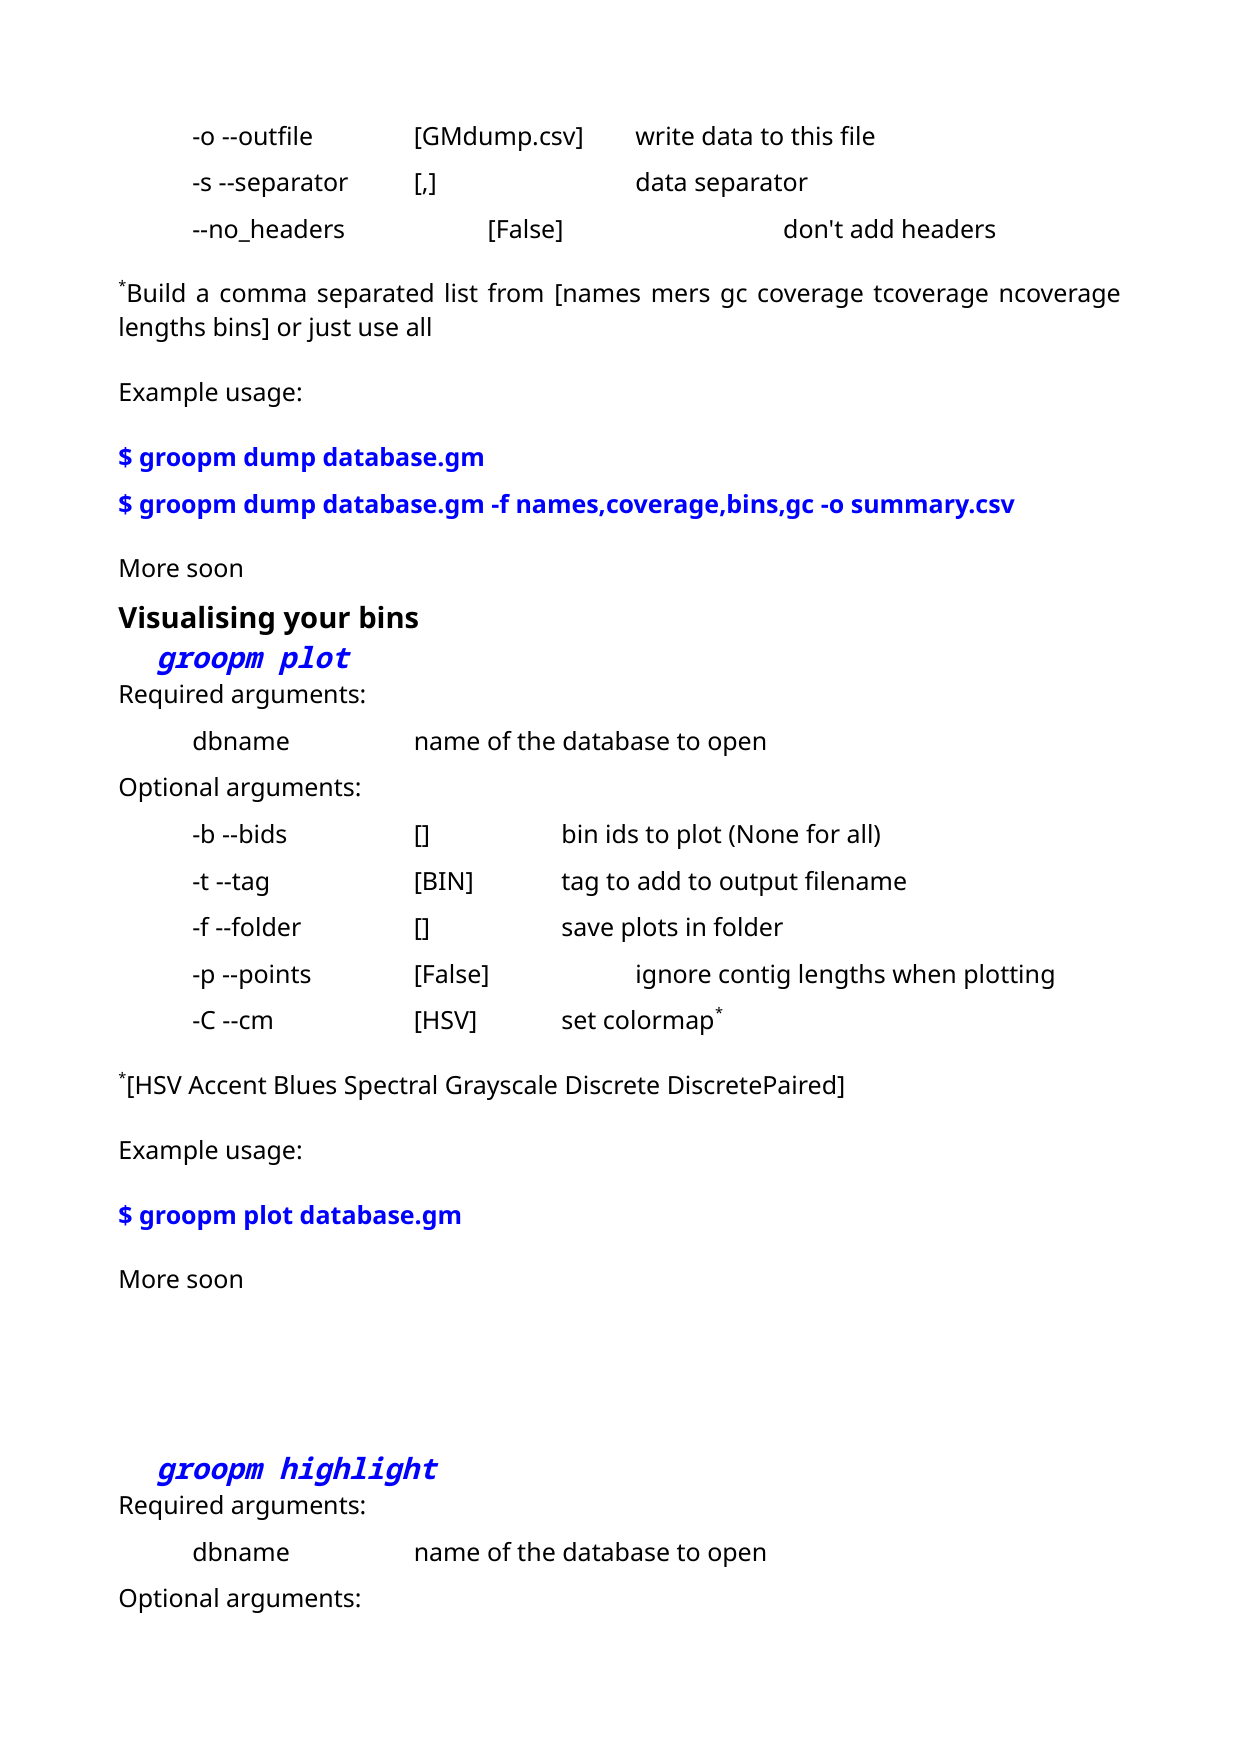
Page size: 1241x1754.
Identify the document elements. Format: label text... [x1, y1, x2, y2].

text Required arguments: [118, 677, 1122, 711]
text --no_headers [False] don't add headers [118, 211, 1122, 245]
subtitle groopm highlight [156, 1448, 1122, 1488]
text $ groopm plot database.gm [118, 1197, 1122, 1231]
text Optional arguments: [118, 770, 1122, 804]
text *Build a comma separated list from [names mers gc coverage tcoverage ncoverage lengths bins] or just use all [118, 276, 1122, 344]
text dbname name of the database to open [118, 1534, 1122, 1569]
text More soon [118, 1262, 1122, 1296]
subtitle groopm plot [156, 637, 1122, 677]
text Optional arguments: [118, 1581, 1122, 1615]
text -t --tag [BIN] tag to add to output filename [118, 863, 1122, 897]
text *[HSV Accent Blues Spectral Grayscale Discrete DiscretePaired] [118, 1068, 1122, 1102]
text -p --points [False] ignore contig lengths when plotting [118, 956, 1122, 990]
text Example usage: [118, 375, 1122, 409]
text Example usage: [118, 1132, 1122, 1167]
text -C --cm [HSV] set colormap* [118, 1003, 1122, 1037]
text -s --separator [,] data separator [118, 165, 1122, 199]
text -b --bids [] bin ids to plot (None for all) [118, 817, 1122, 851]
text dbname name of the database to open [118, 723, 1122, 758]
text $ groopm dump database.gm [118, 440, 1122, 474]
text More soon [118, 551, 1122, 585]
text -o --outfile [GMdump.csv] write data to this file [118, 118, 1122, 152]
subtitle Visualising your bins [118, 598, 1122, 637]
text Required arguments: [118, 1488, 1122, 1522]
text -f --folder [] save plots in folder [118, 910, 1122, 944]
text $ groopm dump database.gm -f names,coverage,bins,gc -o summary.csv [118, 486, 1122, 520]
